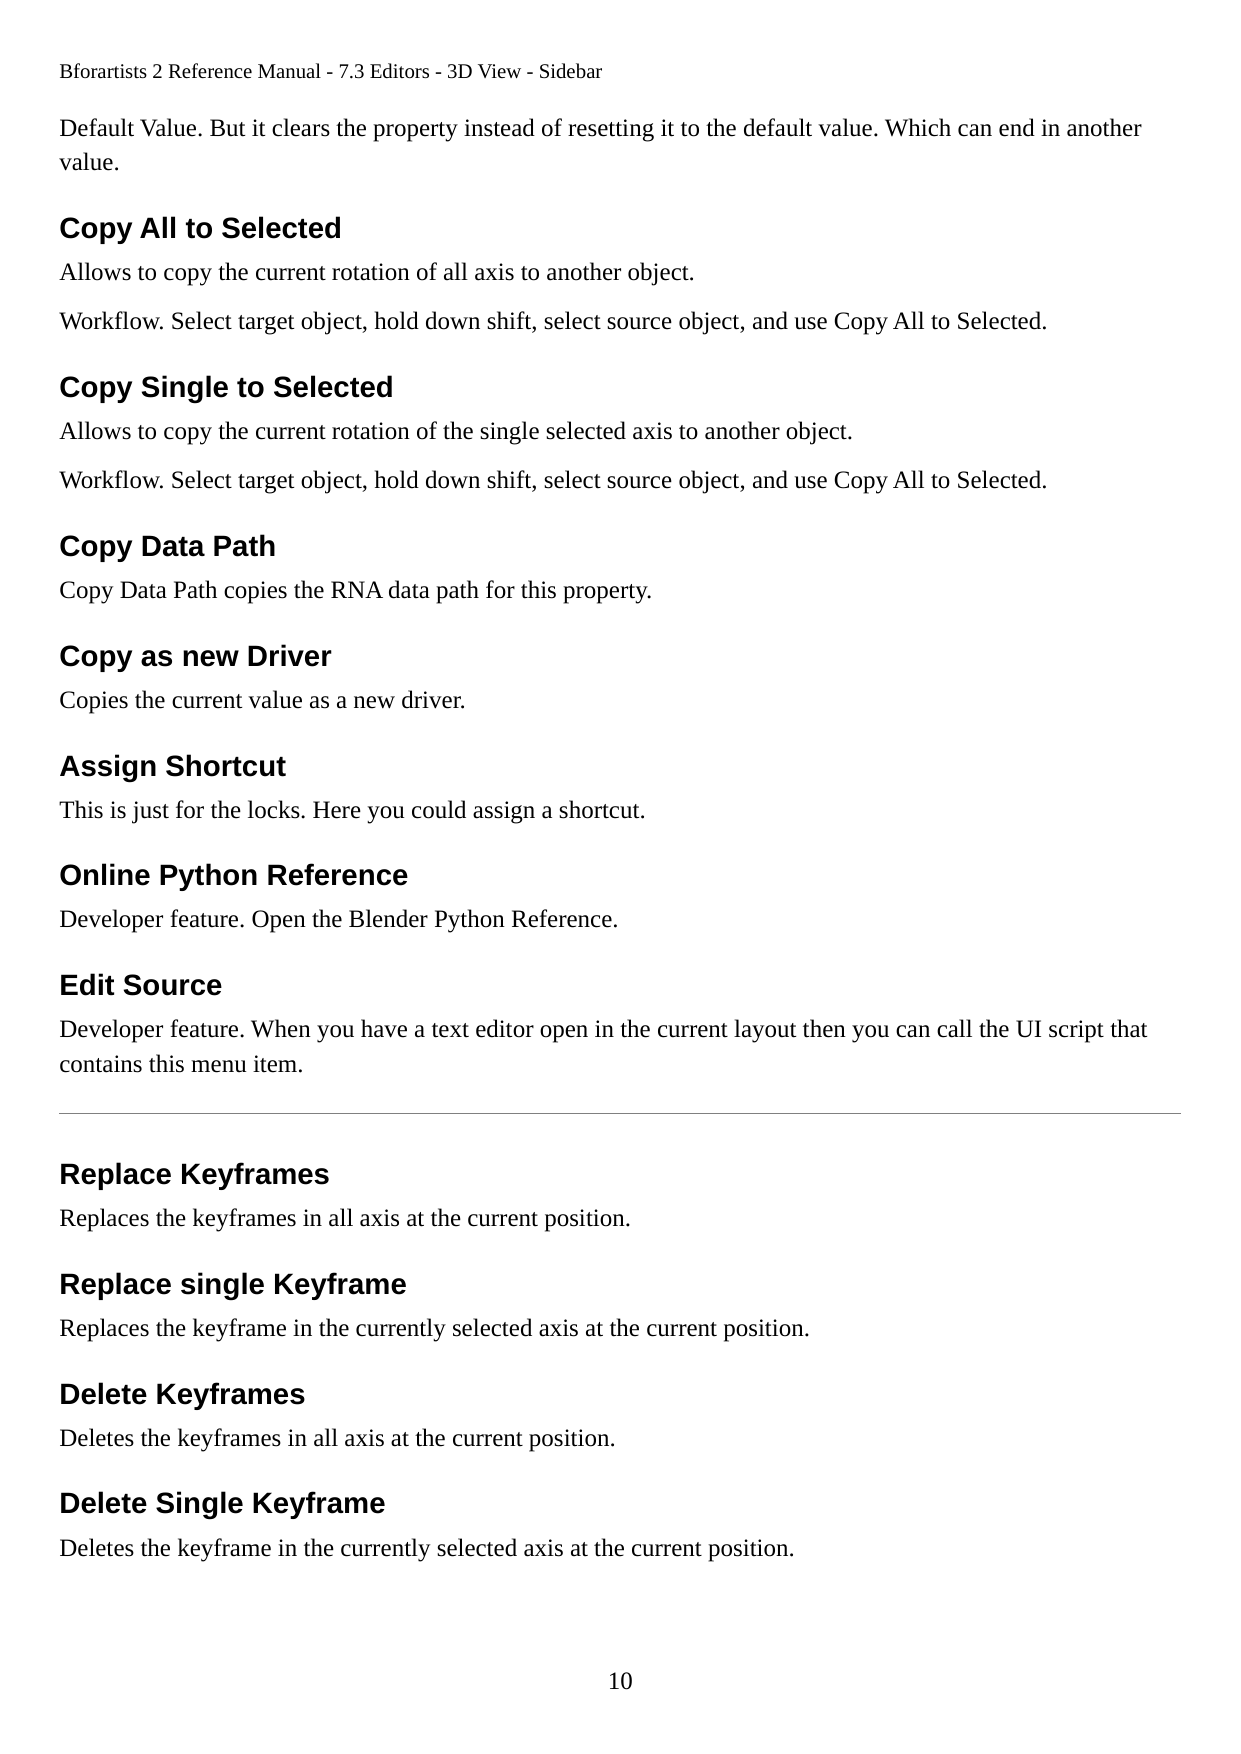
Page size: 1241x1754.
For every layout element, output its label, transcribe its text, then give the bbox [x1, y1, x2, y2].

text Allows to copy the current rotation of the single selected axis to another object. [59, 416, 1181, 445]
text Developer feature. When you have a text editor open in the current layout then you can call the UI script that contains this menu item. [59, 1014, 1181, 1078]
text Developer feature. Open the Blender Python Reference. [59, 904, 1181, 933]
text Workflow. Select target object, hold down shift, select source object, and use Copy All to Selected. [59, 306, 1181, 335]
text Replaces the keyframes in all axis at the current position. [59, 1203, 1181, 1232]
text Deletes the keyframe in the currently selected axis at the current position. [59, 1533, 1181, 1561]
text Workflow. Select target object, hold down shift, select source object, and use Copy All to Selected. [59, 465, 1181, 494]
text Allows to copy the current rotation of all axis to another object. [59, 257, 1181, 286]
text Default Value. But it clears the property instead of resetting it to the default value. Which can end in another value. [59, 113, 1181, 176]
subtitle Copy Data Path [59, 529, 1181, 562]
subtitle Edit Source [59, 968, 1181, 1002]
text Deletes the keyframes in all axis at the current position. [59, 1423, 1181, 1452]
subtitle Replace single Keyframe [59, 1267, 1181, 1300]
subtitle Copy as new Driver [59, 638, 1181, 672]
subtitle Copy All to Selected [59, 211, 1181, 244]
text Copies the current value as a new driver. [59, 685, 1181, 713]
subtitle Online Python Reference [59, 858, 1181, 892]
subtitle Assign Shortcut [59, 748, 1181, 782]
text Replaces the keyframe in the currently selected axis at the current position. [59, 1313, 1181, 1342]
text This is just for the locks. Here you could assign a shortcut. [59, 795, 1181, 823]
subtitle Copy Single to Selected [59, 370, 1181, 403]
subtitle Delete Single Keyframe [59, 1486, 1181, 1520]
subtitle Replace Keyframes [59, 1157, 1181, 1191]
text Copy Data Path copies the RNA data path for this property. [59, 575, 1181, 604]
subtitle Delete Keyframes [59, 1377, 1181, 1410]
